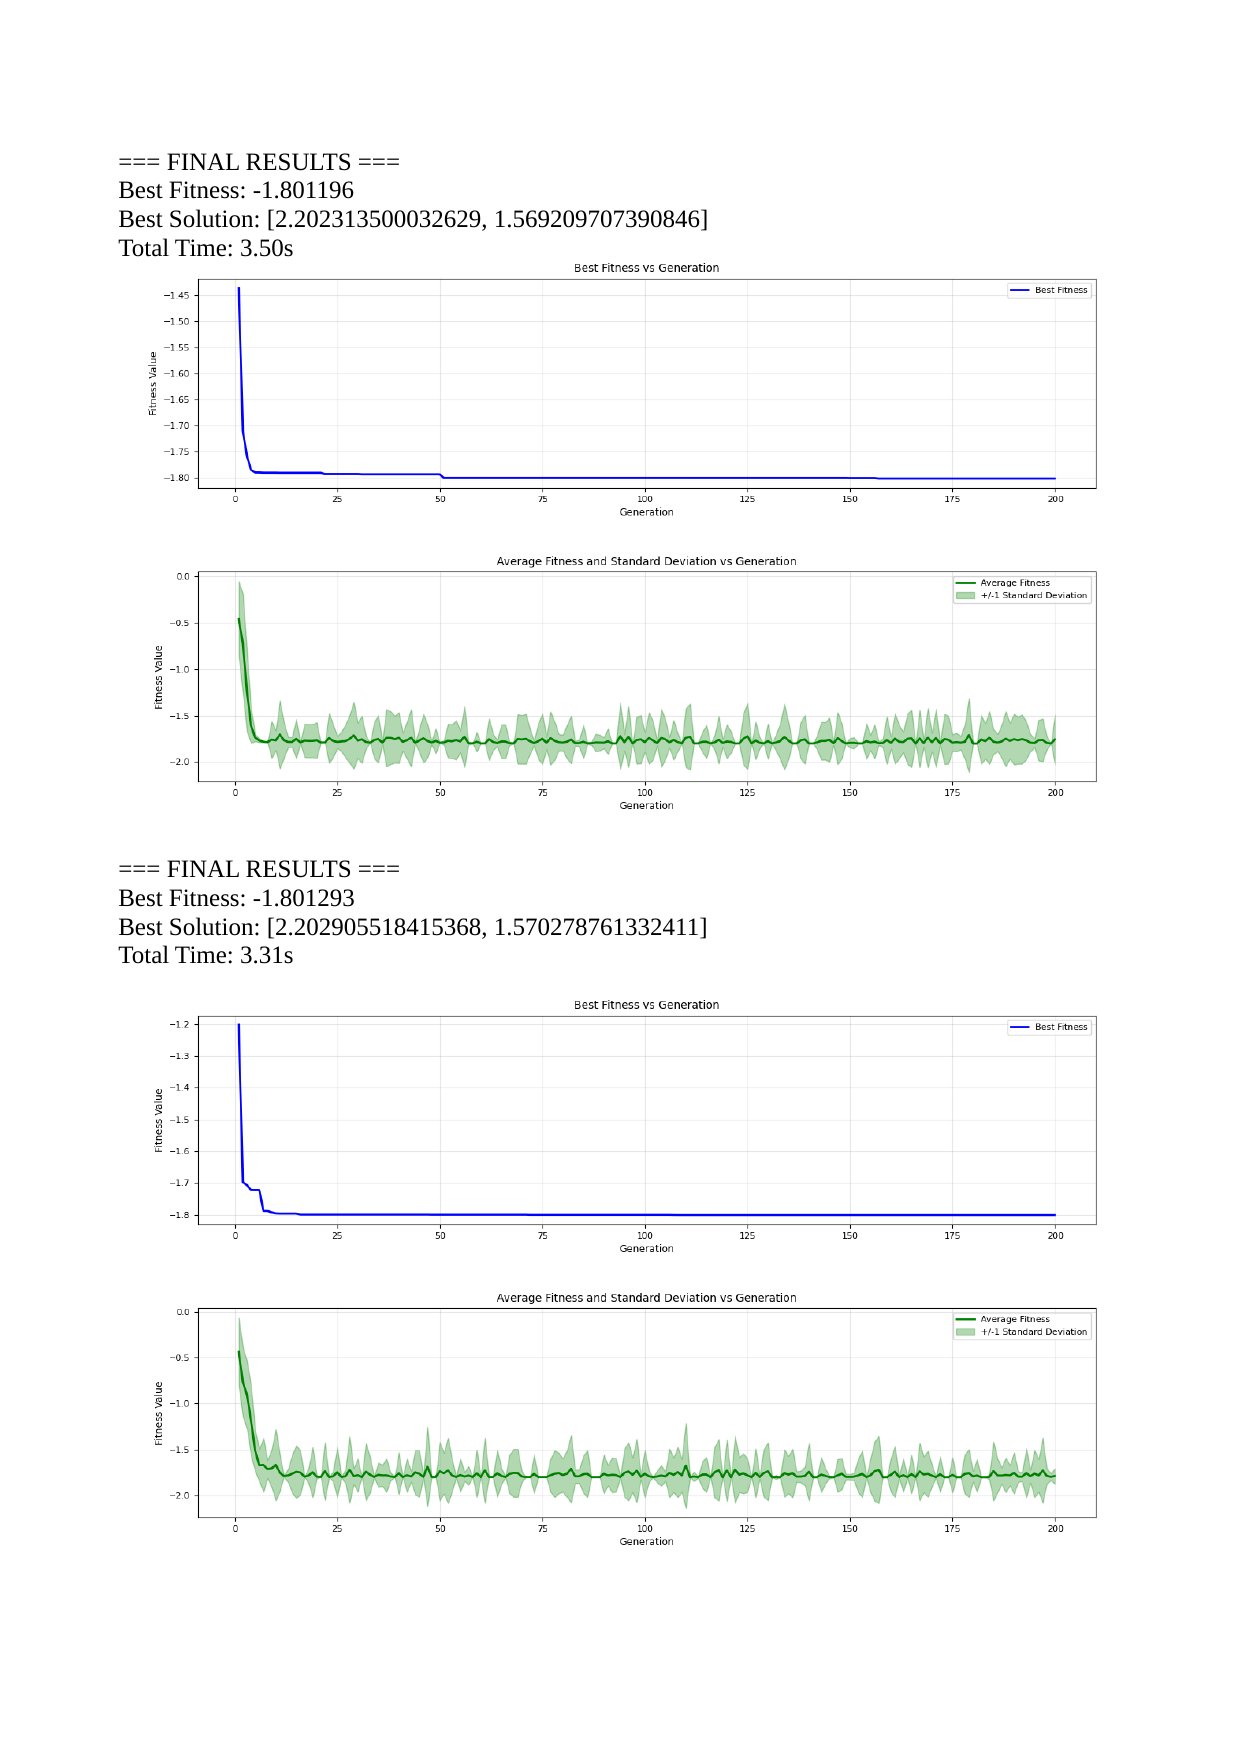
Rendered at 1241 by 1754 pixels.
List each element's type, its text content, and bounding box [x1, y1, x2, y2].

text Best Fitness: -1.801293 [118, 883, 1122, 912]
text === FINAL RESULTS === [118, 854, 1122, 883]
picture [118, 261, 1123, 826]
text Total Time: 3.50s [118, 233, 1122, 261]
text === FINAL RESULTS === [118, 147, 1122, 176]
text Total Time: 3.31s [118, 941, 1122, 969]
picture [118, 998, 1123, 1562]
text Best Solution: [2.202313500032629, 1.569209707390846] [118, 204, 1122, 233]
text Best Solution: [2.202905518415368, 1.570278761332411] [118, 912, 1122, 941]
text Best Fitness: -1.801196 [118, 176, 1122, 204]
